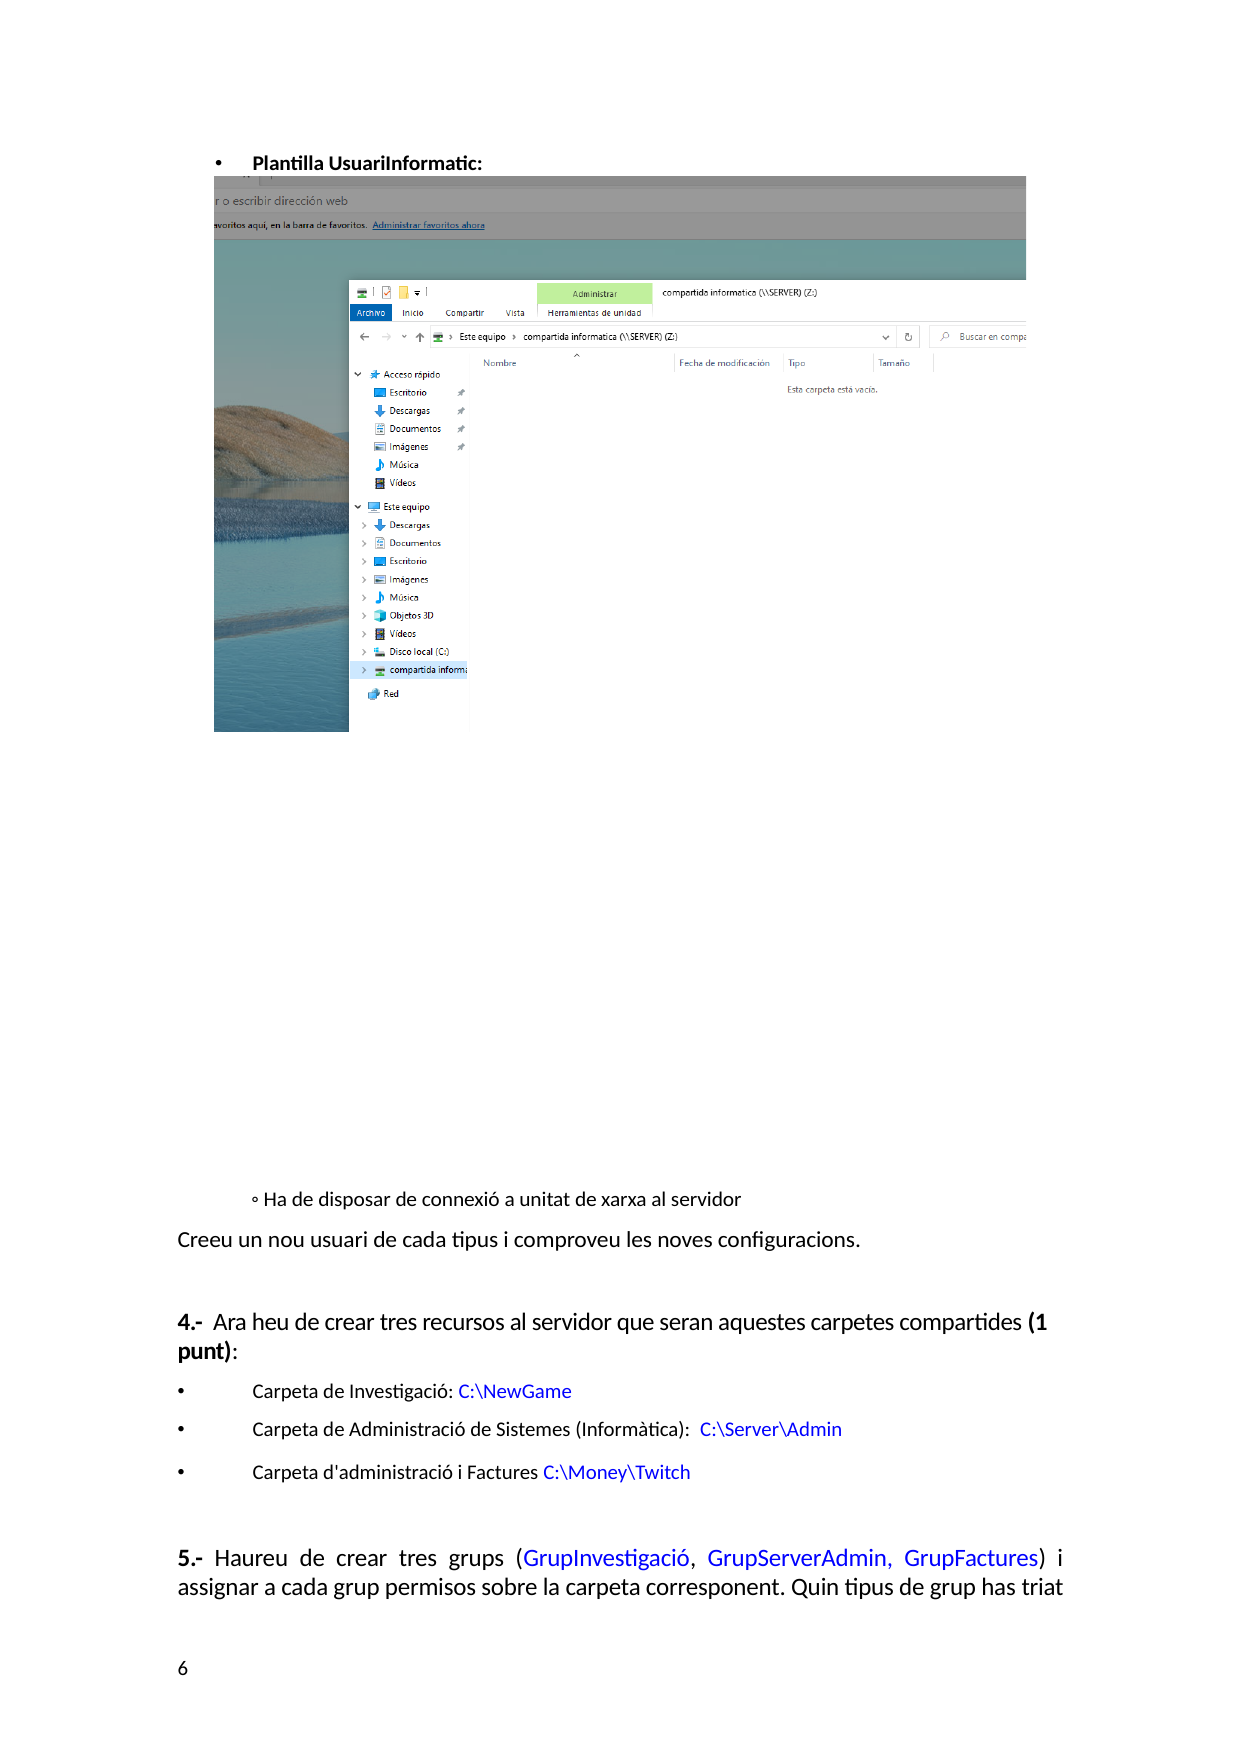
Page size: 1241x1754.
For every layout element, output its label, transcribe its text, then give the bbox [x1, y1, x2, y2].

list Carpeta de Investigació: C:\NewGame [177, 1378, 1063, 1404]
text 5.- Haureu de crear tres grups (GrupInvestigació, GrupServerAdmin, GrupFactures) i assignar a cada grup permisos sobre la carpeta corresponent. Quin tipus de grup has triat [177, 1543, 1063, 1601]
list Carpeta d'administració i Factures C:\Money\Twitch [177, 1459, 1063, 1484]
picture [214, 176, 1027, 732]
list Plantilla UsuariInformatic: [215, 148, 1063, 176]
text ◦ Ha de disposar de connexió a unitat de xarxa al servidor [251, 1184, 1063, 1213]
list Carpeta de Administració de Sistemes (Informàtica): C:\Server\Admin [177, 1417, 1063, 1442]
text Creeu un nou usuari de cada tipus i comproveu les noves configuracions. [177, 1225, 1063, 1254]
text 4.- Ara heu de crear tres recursos al servidor que seran aquestes carpetes compartides (1 punt): [177, 1308, 1063, 1365]
